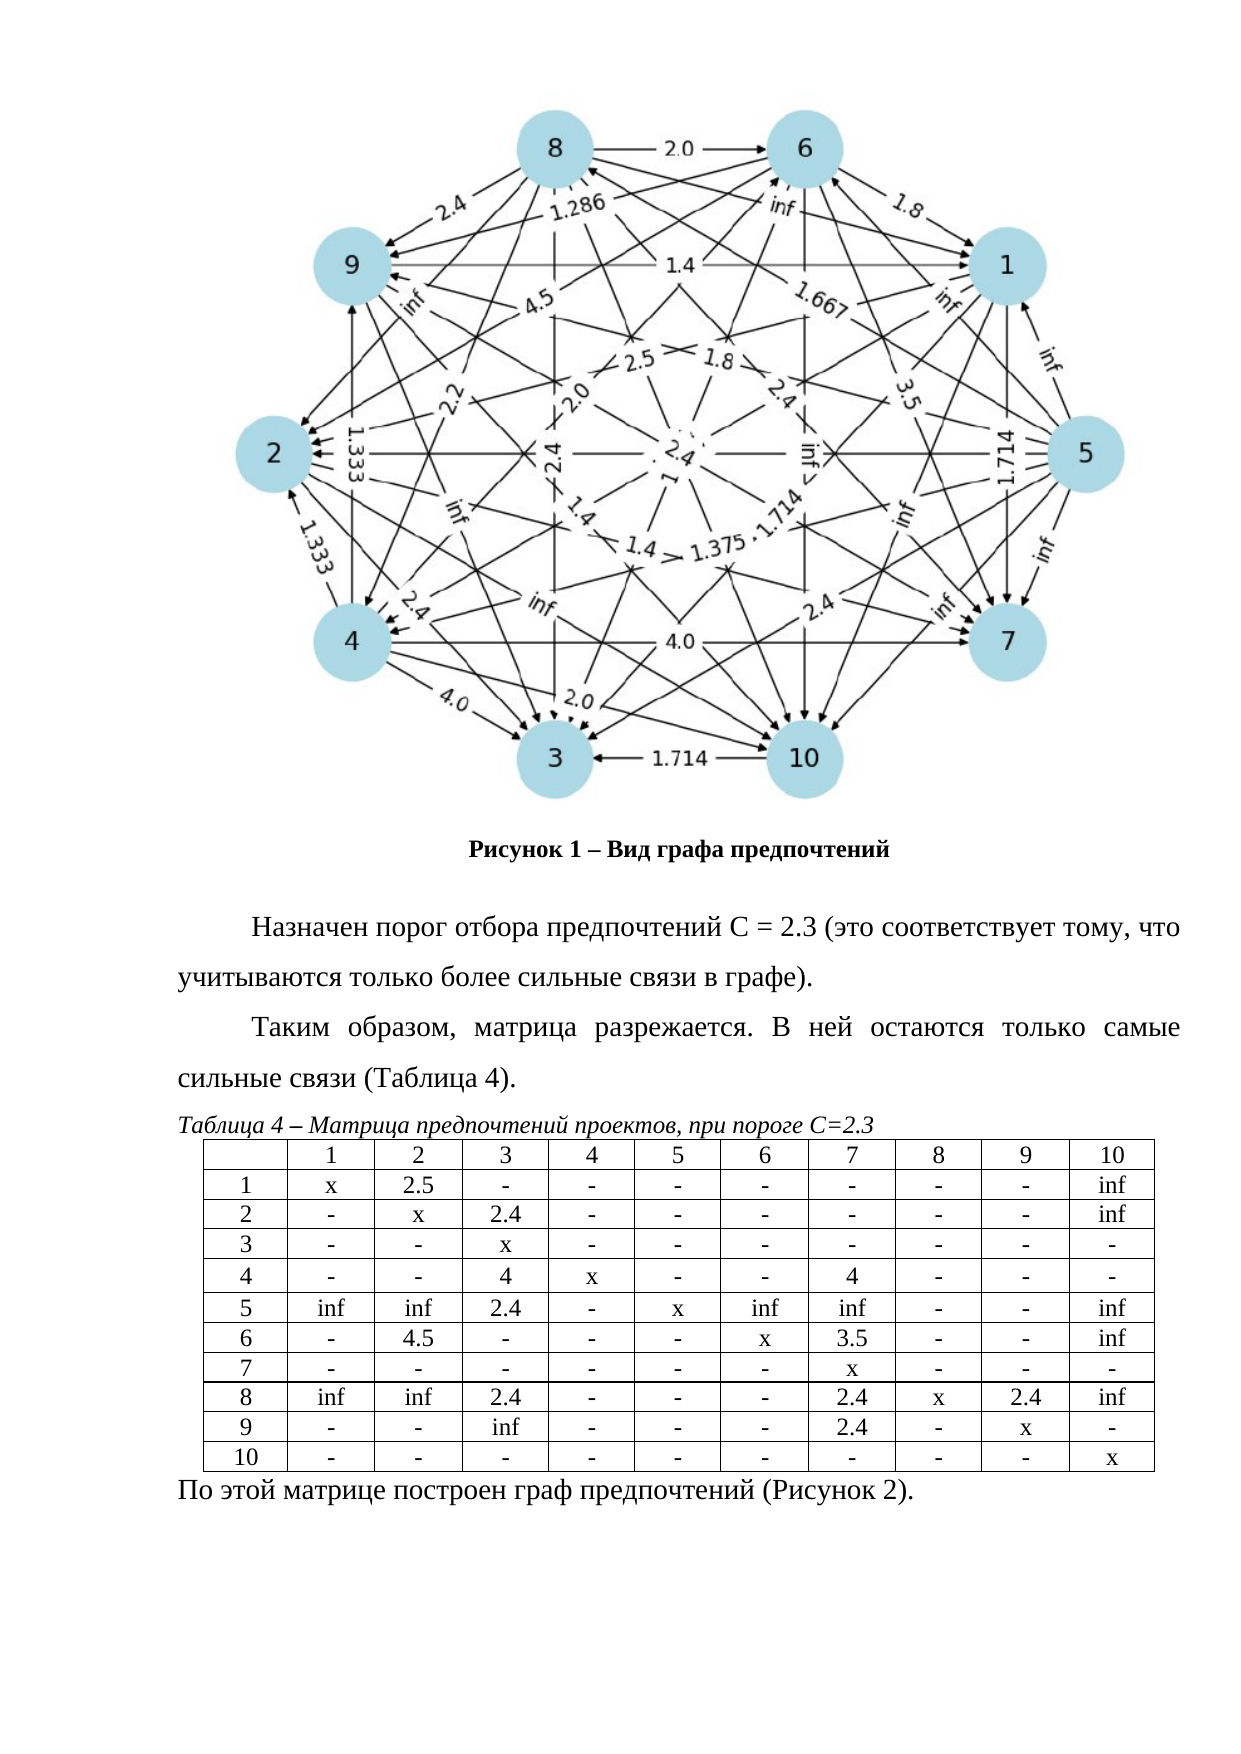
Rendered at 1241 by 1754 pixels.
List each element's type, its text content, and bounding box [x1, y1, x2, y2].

table_cell 8 [204, 1383, 287, 1411]
table_cell x [288, 1170, 374, 1198]
table_cell - [982, 1442, 1069, 1471]
table_cell - [288, 1442, 374, 1471]
table_cell - [549, 1323, 634, 1352]
table_cell 3.5 [809, 1323, 895, 1352]
table_cell - [896, 1353, 981, 1381]
table_cell - [982, 1229, 1069, 1258]
table_cell - [809, 1170, 895, 1198]
table_cell inf [1070, 1293, 1154, 1322]
table_cell - [721, 1229, 808, 1258]
table_cell - [896, 1200, 981, 1228]
table_cell inf [463, 1412, 548, 1441]
table_header 6 [721, 1140, 808, 1169]
table_cell 2.5 [375, 1170, 462, 1198]
table_cell inf [1070, 1323, 1154, 1352]
table_cell - [982, 1353, 1069, 1381]
table_cell - [809, 1442, 895, 1471]
table_cell - [721, 1412, 808, 1441]
table_cell inf [809, 1293, 895, 1322]
table_cell - [635, 1383, 720, 1411]
table_cell 9 [204, 1412, 287, 1441]
table_cell - [549, 1200, 634, 1228]
table_header 4 [549, 1140, 634, 1169]
table_cell - [288, 1323, 374, 1352]
table_cell - [635, 1170, 720, 1198]
table_cell - [463, 1170, 548, 1198]
table_cell inf [1070, 1383, 1154, 1411]
table_cell - [549, 1353, 634, 1381]
table_cell x [982, 1412, 1069, 1441]
table_cell - [982, 1323, 1069, 1352]
table_cell - [896, 1170, 981, 1198]
table_cell - [721, 1259, 808, 1292]
table_header 8 [896, 1140, 981, 1169]
table_cell - [896, 1442, 981, 1471]
table_header 2 [375, 1140, 462, 1169]
table_cell x [375, 1200, 462, 1228]
table_cell - [1070, 1412, 1154, 1441]
table_cell - [809, 1200, 895, 1228]
text Рисунок 1 – Вид графа предпочтений [177, 835, 1181, 863]
table_cell - [635, 1200, 720, 1228]
table_cell - [635, 1259, 720, 1292]
table_cell 4 [204, 1259, 287, 1292]
table_cell - [375, 1259, 462, 1292]
table_cell - [288, 1200, 374, 1228]
table_cell - [375, 1353, 462, 1381]
table_cell - [982, 1170, 1069, 1198]
table_cell - [288, 1412, 374, 1441]
text Таблица 4 – Матрица предпочтений проектов, при пороге С=2.3 [177, 1110, 1181, 1139]
table_cell x [463, 1229, 548, 1258]
table_cell 2 [204, 1200, 287, 1228]
table_header 7 [809, 1140, 895, 1169]
table_cell 6 [204, 1323, 287, 1352]
table_cell - [809, 1229, 895, 1258]
table_cell - [1070, 1229, 1154, 1258]
table_cell - [635, 1323, 720, 1352]
table_cell - [721, 1442, 808, 1471]
table_cell - [375, 1229, 462, 1258]
table_cell - [721, 1383, 808, 1411]
table_cell inf [375, 1293, 462, 1322]
table_cell 10 [204, 1442, 287, 1471]
table_cell - [463, 1442, 548, 1471]
table_cell - [635, 1412, 720, 1441]
table_cell 4 [809, 1259, 895, 1292]
table_cell - [635, 1229, 720, 1258]
table_cell - [463, 1353, 548, 1381]
table_cell - [896, 1229, 981, 1258]
table_cell - [288, 1353, 374, 1381]
table_cell inf [1070, 1200, 1154, 1228]
table_cell inf [1070, 1170, 1154, 1198]
table_cell 4.5 [375, 1323, 462, 1352]
table_cell - [463, 1323, 548, 1352]
table_cell - [549, 1412, 634, 1441]
table_cell 5 [204, 1293, 287, 1322]
table_cell 3 [204, 1229, 287, 1258]
table_cell - [635, 1353, 720, 1381]
table_cell - [375, 1442, 462, 1471]
table_cell - [549, 1229, 634, 1258]
table_header [204, 1140, 287, 1169]
table_cell - [549, 1293, 634, 1322]
table_cell - [721, 1353, 808, 1381]
table_header 1 [288, 1140, 374, 1169]
table_cell - [1070, 1353, 1154, 1381]
table_cell - [896, 1323, 981, 1352]
table_cell inf [288, 1293, 374, 1322]
table_cell 2.4 [809, 1383, 895, 1411]
table_cell x [635, 1293, 720, 1322]
table_cell 4 [463, 1259, 548, 1292]
table_cell - [721, 1200, 808, 1228]
table_cell 2.4 [982, 1383, 1069, 1411]
table_cell - [1070, 1259, 1154, 1292]
table_cell - [549, 1442, 634, 1471]
table_header 10 [1070, 1140, 1154, 1169]
table_cell - [549, 1170, 634, 1198]
table_cell - [982, 1259, 1069, 1292]
table_cell 2.4 [463, 1383, 548, 1411]
table_cell - [896, 1412, 981, 1441]
text По этой матрице построен граф предпочтений (Рисунок 2). [177, 1472, 1181, 1505]
table_cell inf [375, 1383, 462, 1411]
table_cell inf [721, 1293, 808, 1322]
table_cell - [375, 1412, 462, 1441]
table_cell - [288, 1259, 374, 1292]
table_cell x [549, 1259, 634, 1292]
table_cell - [549, 1383, 634, 1411]
table_cell - [896, 1259, 981, 1292]
table_cell 7 [204, 1353, 287, 1381]
table_cell 2.4 [809, 1412, 895, 1441]
table_header 9 [982, 1140, 1069, 1169]
text Таким образом, матрица разрежается. В ней остаются только самые сильные связи (Таблица 4). [177, 1009, 1181, 1093]
table_cell - [721, 1170, 808, 1198]
text Назначен порог отбора предпочтений C = 2.3 (это соответствует тому, что учитываются только более сильные связи в графе). [177, 909, 1181, 993]
table_header 3 [463, 1140, 548, 1169]
table_header 5 [635, 1140, 720, 1169]
table_cell 2.4 [463, 1293, 548, 1322]
table_cell - [982, 1293, 1069, 1322]
table_cell x [721, 1323, 808, 1352]
table_cell inf [288, 1383, 374, 1411]
table_cell x [1070, 1442, 1154, 1471]
table_cell 2.4 [463, 1200, 548, 1228]
table_cell 1 [204, 1170, 287, 1198]
table_cell - [982, 1200, 1069, 1228]
table_cell - [288, 1229, 374, 1258]
table_cell - [635, 1442, 720, 1471]
table_cell - [896, 1293, 981, 1322]
table_cell x [809, 1353, 895, 1381]
table_cell x [896, 1383, 981, 1411]
